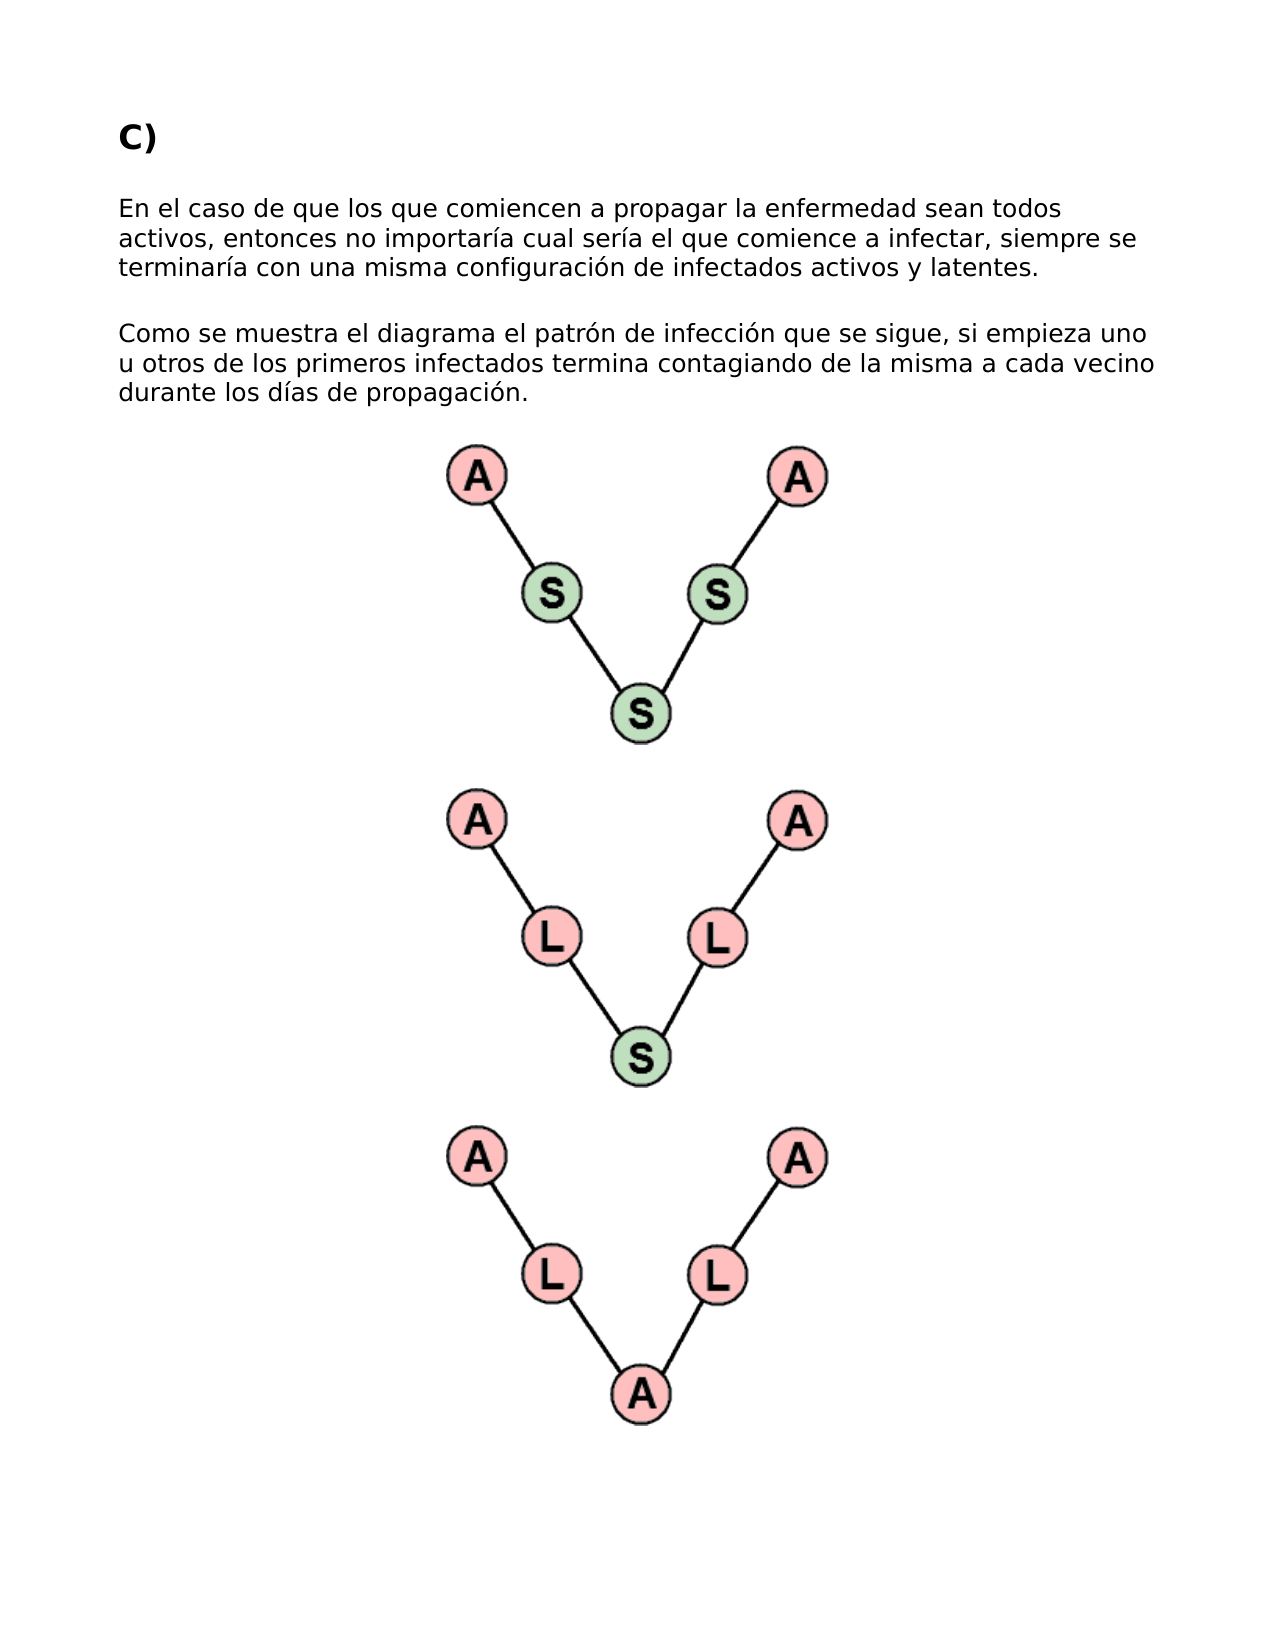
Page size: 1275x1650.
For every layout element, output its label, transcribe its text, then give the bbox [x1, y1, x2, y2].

subtitle Como se muestra el diagrama el patrón de infección que se sigue, si empieza uno u otros de los primeros infectados termina contagiando de la misma a cada vecino durante los días de propagación. [118, 320, 1157, 407]
picture [446, 788, 829, 1088]
subtitle C) [118, 118, 1157, 157]
subtitle En el caso de que los que comiencen a propagar la enfermedad sean todos activos, entonces no importaría cual sería el que comience a infectar, siempre se terminaría con una misma configuración de infectados activos y latentes. [118, 195, 1157, 282]
picture [446, 444, 829, 745]
picture [446, 1125, 829, 1426]
